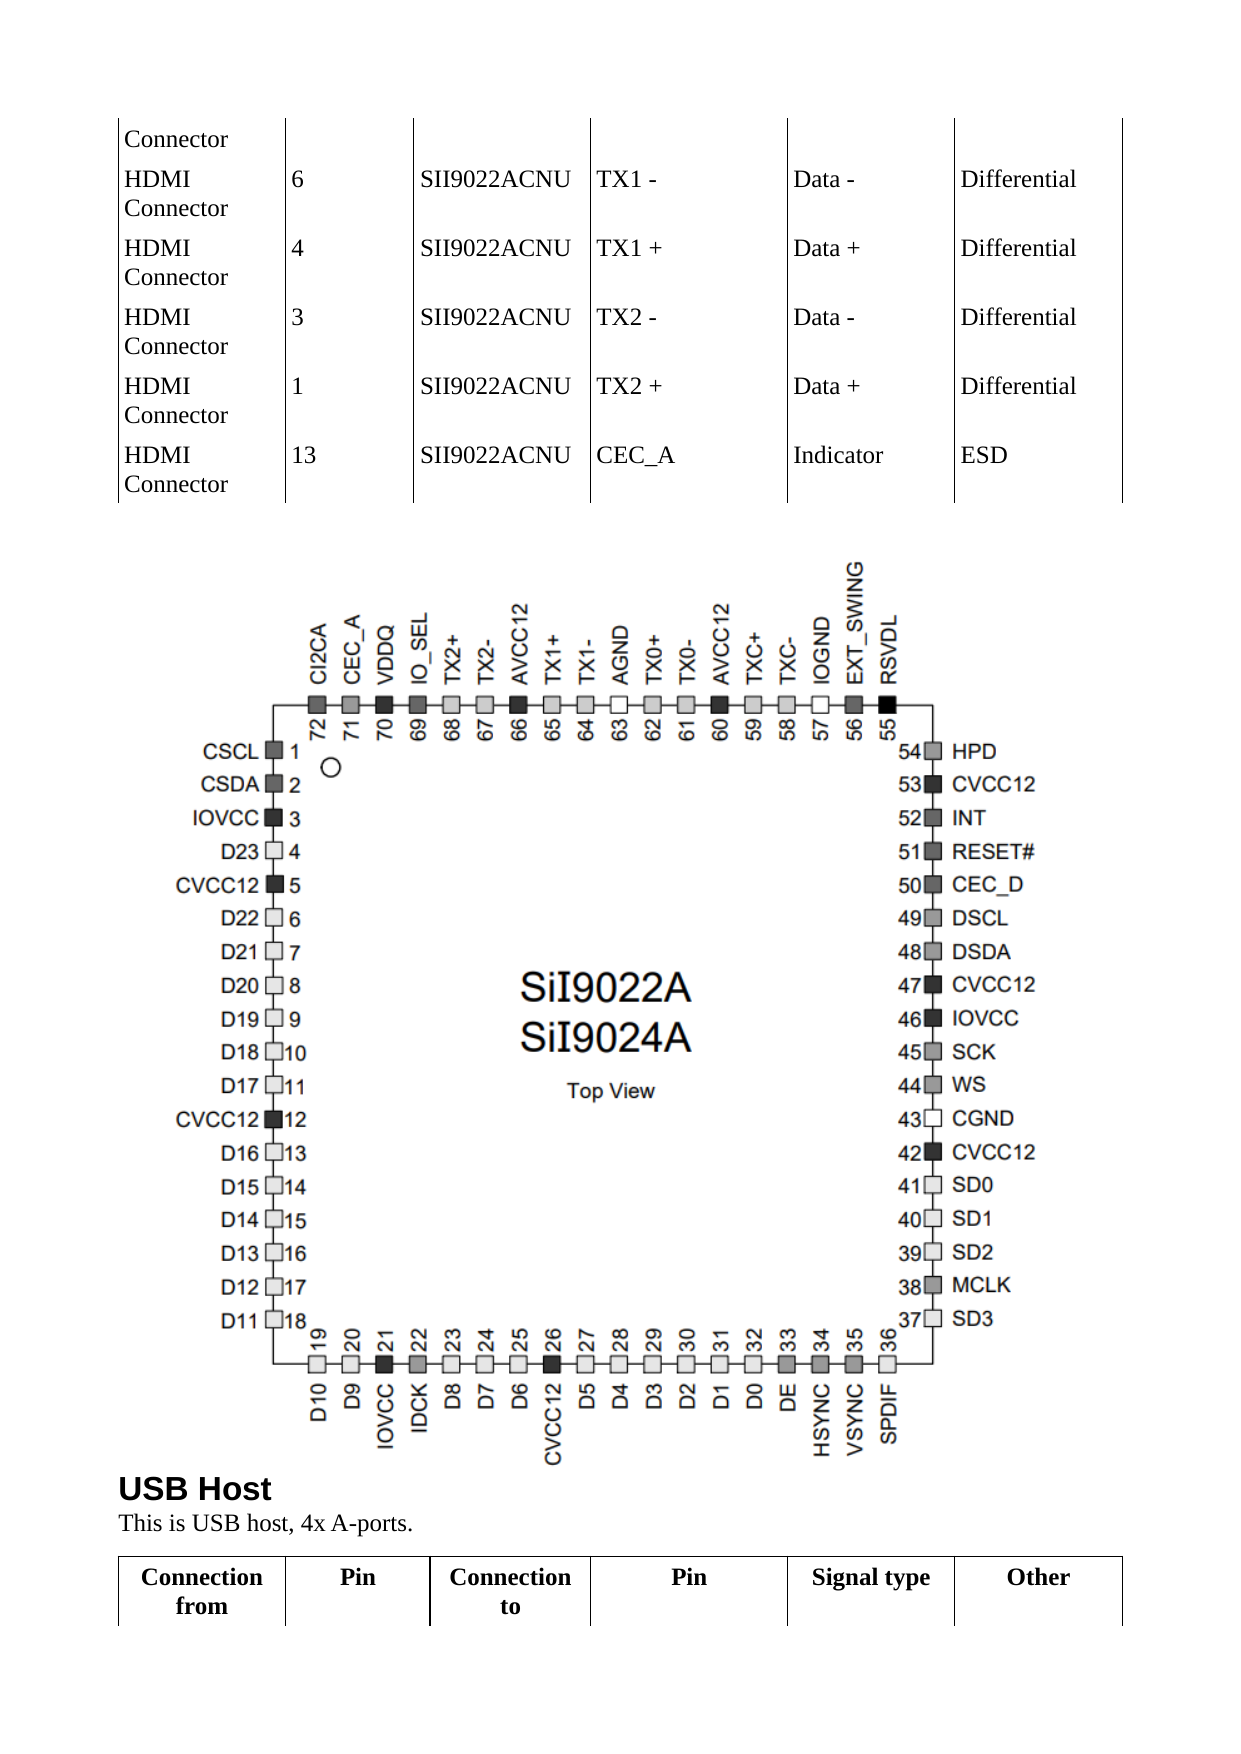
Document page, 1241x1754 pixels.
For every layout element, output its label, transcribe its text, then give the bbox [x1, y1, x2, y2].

table_cell Indicator [788, 434, 954, 503]
table_cell Differential [955, 296, 1122, 365]
table_cell TX2 - [591, 296, 787, 365]
table_cell HDMI Connector [119, 296, 285, 365]
table_cell Differential [955, 227, 1122, 296]
table_cell TX1 + [591, 227, 787, 296]
table_cell SII9022ACNU [414, 434, 590, 503]
table_cell Connector [119, 118, 285, 158]
table_header Pin [286, 1557, 429, 1626]
table_cell ESD [955, 434, 1122, 503]
text This is USB host, 4x A-ports. [118, 1508, 1122, 1537]
table_cell Data + [788, 365, 954, 434]
table_cell 13 [286, 434, 413, 503]
table_cell Data - [788, 158, 954, 227]
table_cell Differential [955, 158, 1122, 227]
table_cell 6 [286, 158, 413, 227]
table_cell HDMI Connector [119, 434, 285, 503]
table_header Connection from [119, 1557, 285, 1626]
table_cell SII9022ACNU [414, 227, 590, 296]
table_cell HDMI Connector [119, 227, 285, 296]
table_cell [286, 118, 413, 158]
table_header Signal type [788, 1557, 954, 1626]
table_cell HDMI Connector [119, 158, 285, 227]
table_cell SII9022ACNU [414, 158, 590, 227]
table_cell SII9022ACNU [414, 365, 590, 434]
subtitle USB Host [118, 619, 1122, 1508]
table_cell 4 [286, 227, 413, 296]
table_cell TX2 + [591, 365, 787, 434]
table_cell Differential [955, 365, 1122, 434]
table_cell 3 [286, 296, 413, 365]
table_cell [955, 118, 1122, 158]
table_cell 1 [286, 365, 413, 434]
table_header Other [955, 1557, 1122, 1626]
table_cell [788, 118, 954, 158]
table_cell [414, 118, 590, 158]
table_header Connection to [431, 1557, 590, 1626]
table_header Pin [591, 1557, 787, 1626]
table_cell [591, 118, 787, 158]
table_cell HDMI Connector [119, 365, 285, 434]
table_cell Data + [788, 227, 954, 296]
table_cell SII9022ACNU [414, 296, 590, 365]
table_cell TX1 - [591, 158, 787, 227]
table_cell Data - [788, 296, 954, 365]
table_cell CEC_A [591, 434, 787, 503]
